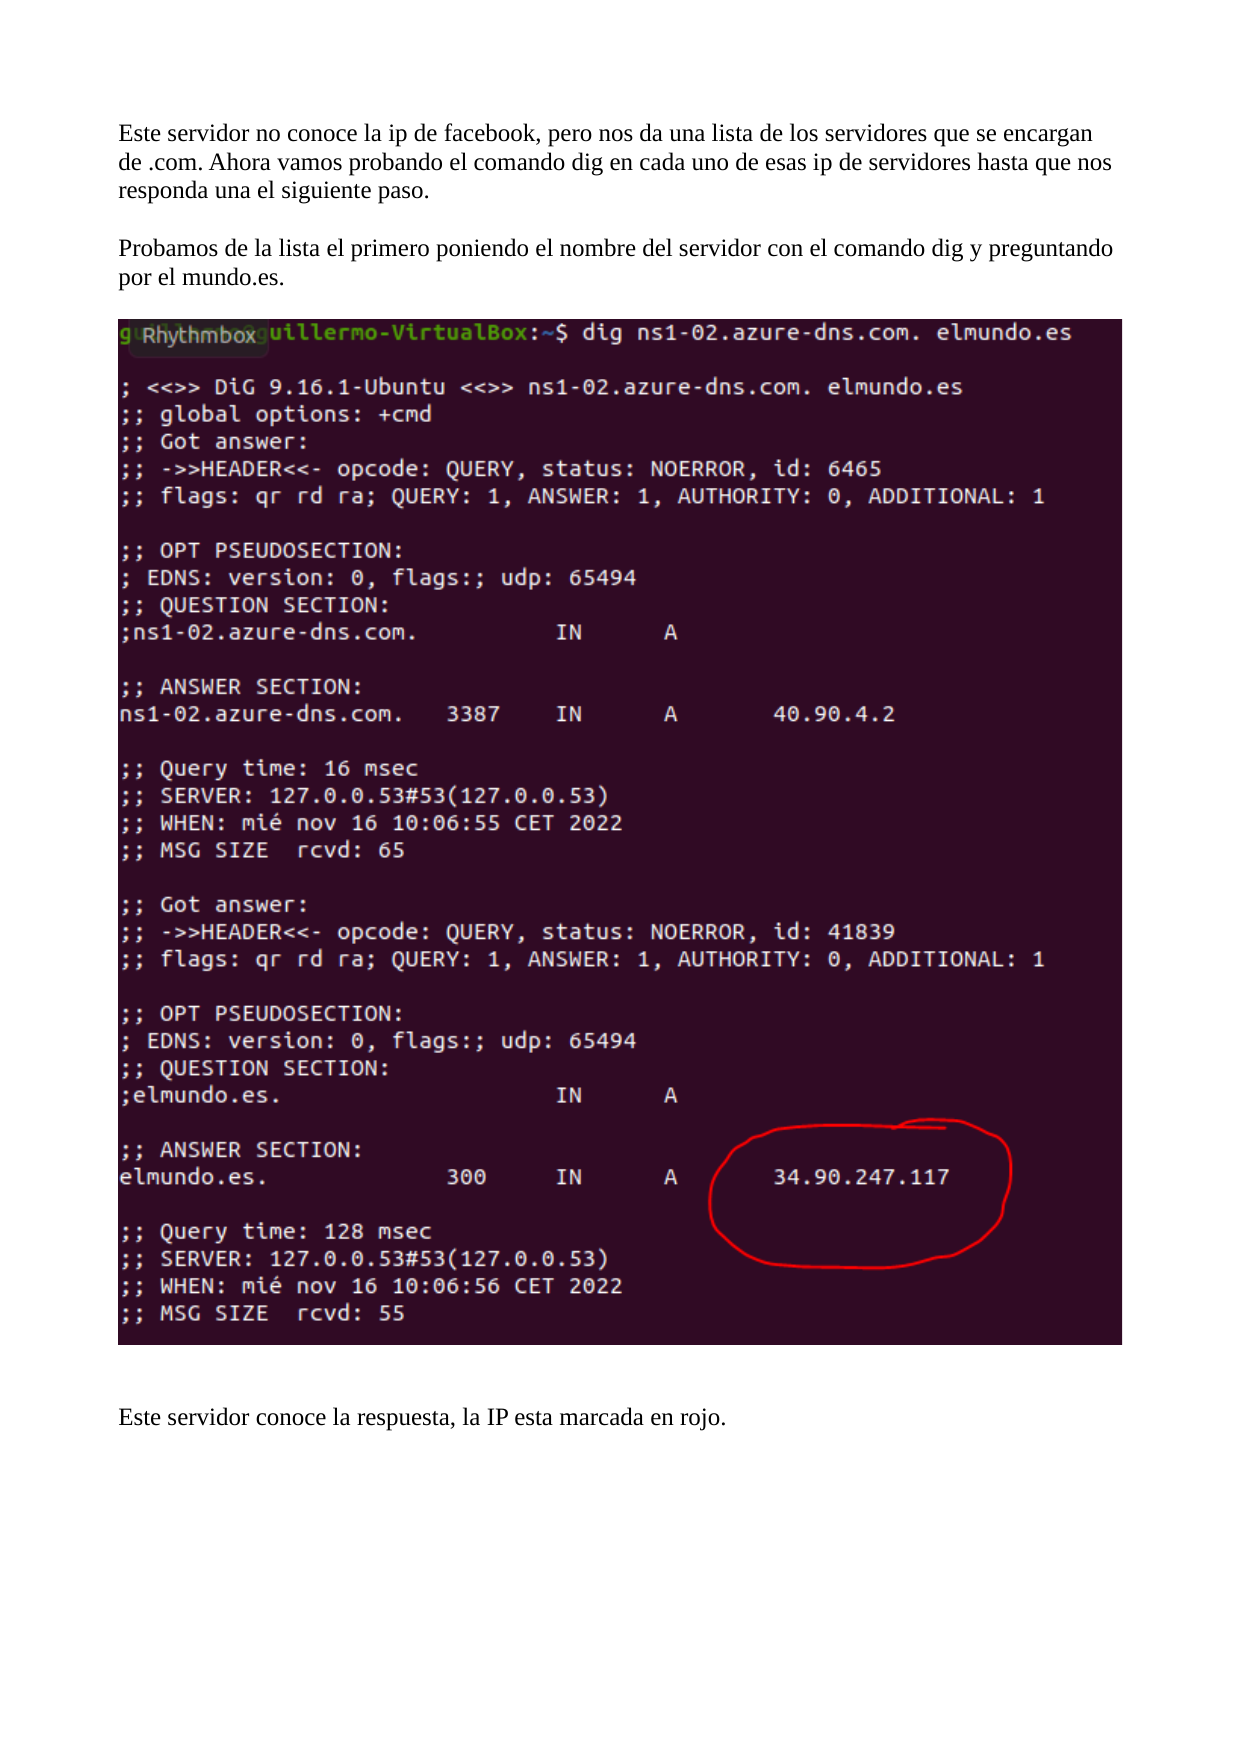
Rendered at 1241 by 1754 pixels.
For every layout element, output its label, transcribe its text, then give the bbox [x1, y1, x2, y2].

picture [118, 319, 1123, 1345]
text Probamos de la lista el primero poniendo el nombre del servidor con el comando dig y preguntando por el mundo.es. [118, 233, 1122, 291]
text Este servidor no conoce la ip de facebook, pero nos da una lista de los servidores que se encargan de .com. Ahora vamos probando el comando dig en cada uno de esas ip de servidores hasta que nos responda una el siguiente paso. [118, 118, 1122, 204]
text Este servidor conoce la respuesta, la IP esta marcada en rojo. [118, 1402, 1122, 1431]
